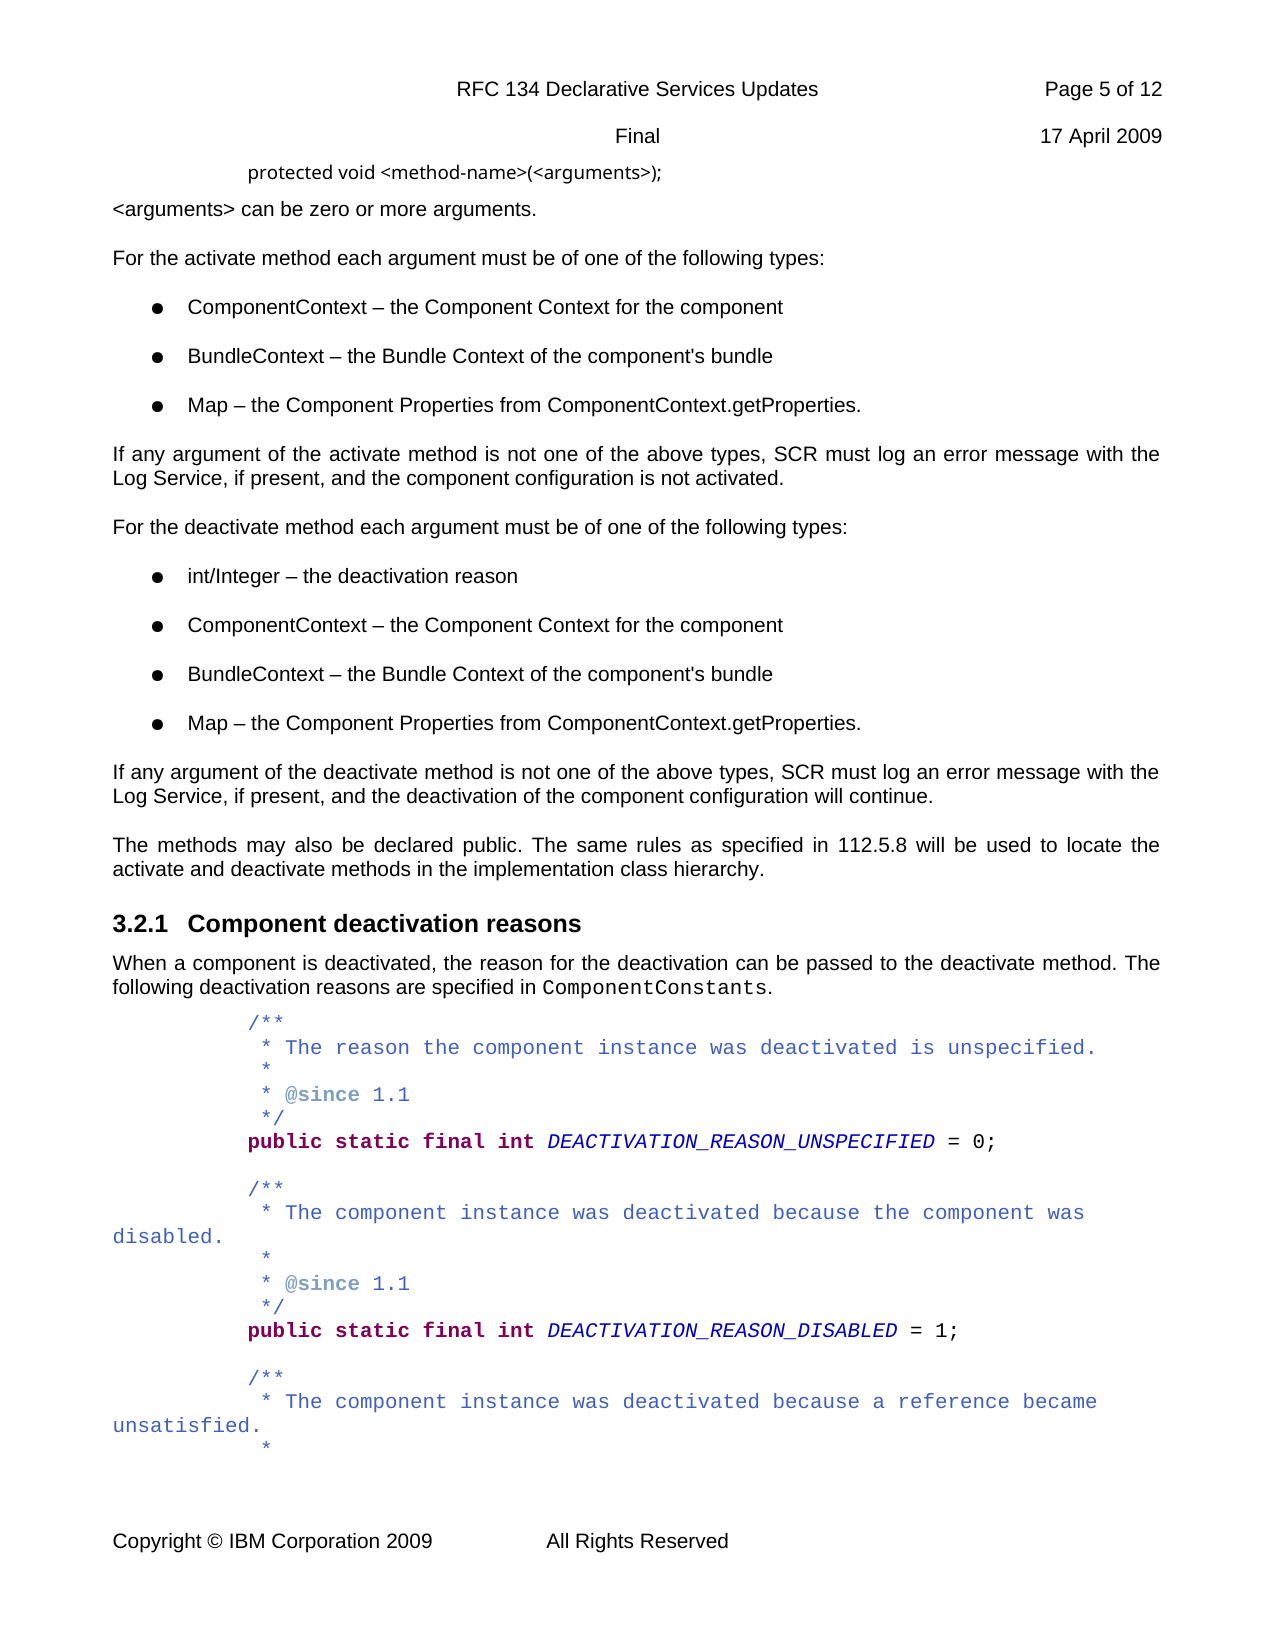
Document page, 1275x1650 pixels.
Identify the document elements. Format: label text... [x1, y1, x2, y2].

text public static final int DEACTIVATION_REASON_DISABLED = 1; [112, 1320, 1162, 1344]
text If any argument of the activate method is not one of the above types, SCR must log an error message with the Log Service, if present, and the component configuration is not activated. [112, 442, 1162, 490]
list ComponentContext – the Component Context for the component [150, 295, 1162, 319]
text For the deactivate method each argument must be of one of the following types: [112, 515, 1162, 539]
list Map – the Component Properties from ComponentContext.getProperties. [150, 393, 1162, 417]
list int/Integer – the deactivation reason [150, 564, 1162, 588]
text The methods may also be declared public. The same rules as specified in 112.5.8 will be used to locate the activate and deactivate methods in the implementation class hierarchy. [112, 832, 1162, 880]
text /** [112, 1178, 1162, 1202]
text /** [112, 1368, 1162, 1391]
text * [112, 1439, 1162, 1462]
text */ [112, 1297, 1162, 1320]
text protected void <method-name>(<arguments>); [112, 159, 1162, 184]
text * @since 1.1 [112, 1273, 1162, 1297]
text * [112, 1060, 1162, 1084]
text public static final int DEACTIVATION_REASON_UNSPECIFIED = 0; [112, 1131, 1162, 1155]
list BundleContext – the Bundle Context of the component's bundle [150, 344, 1162, 368]
text * The component instance was deactivated because a reference became unsatisfied. [112, 1391, 1162, 1439]
text * The component instance was deactivated because the component was disabled. [112, 1202, 1162, 1249]
text */ [112, 1108, 1162, 1131]
text * [112, 1249, 1162, 1273]
text When a component is deactivated, the reason for the deactivation can be passed to the deactivate method. The following deactivation reasons are specified in ComponentConstants. [112, 951, 1162, 1001]
subtitle Component deactivation reasons [112, 909, 1162, 938]
text /** [112, 1013, 1162, 1037]
text For the activate method each argument must be of one of the following types: [112, 246, 1162, 270]
text * The reason the component instance was deactivated is unspecified. [112, 1037, 1162, 1060]
text If any argument of the deactivate method is not one of the above types, SCR must log an error message with the Log Service, if present, and the deactivation of the component configuration will continue. [112, 759, 1162, 807]
list BundleContext – the Bundle Context of the component's bundle [150, 662, 1162, 686]
list Map – the Component Properties from ComponentContext.getProperties. [150, 711, 1162, 734]
list ComponentContext – the Component Context for the component [150, 613, 1162, 637]
text * @since 1.1 [112, 1084, 1162, 1108]
text <arguments> can be zero or more arguments. [112, 197, 1162, 221]
